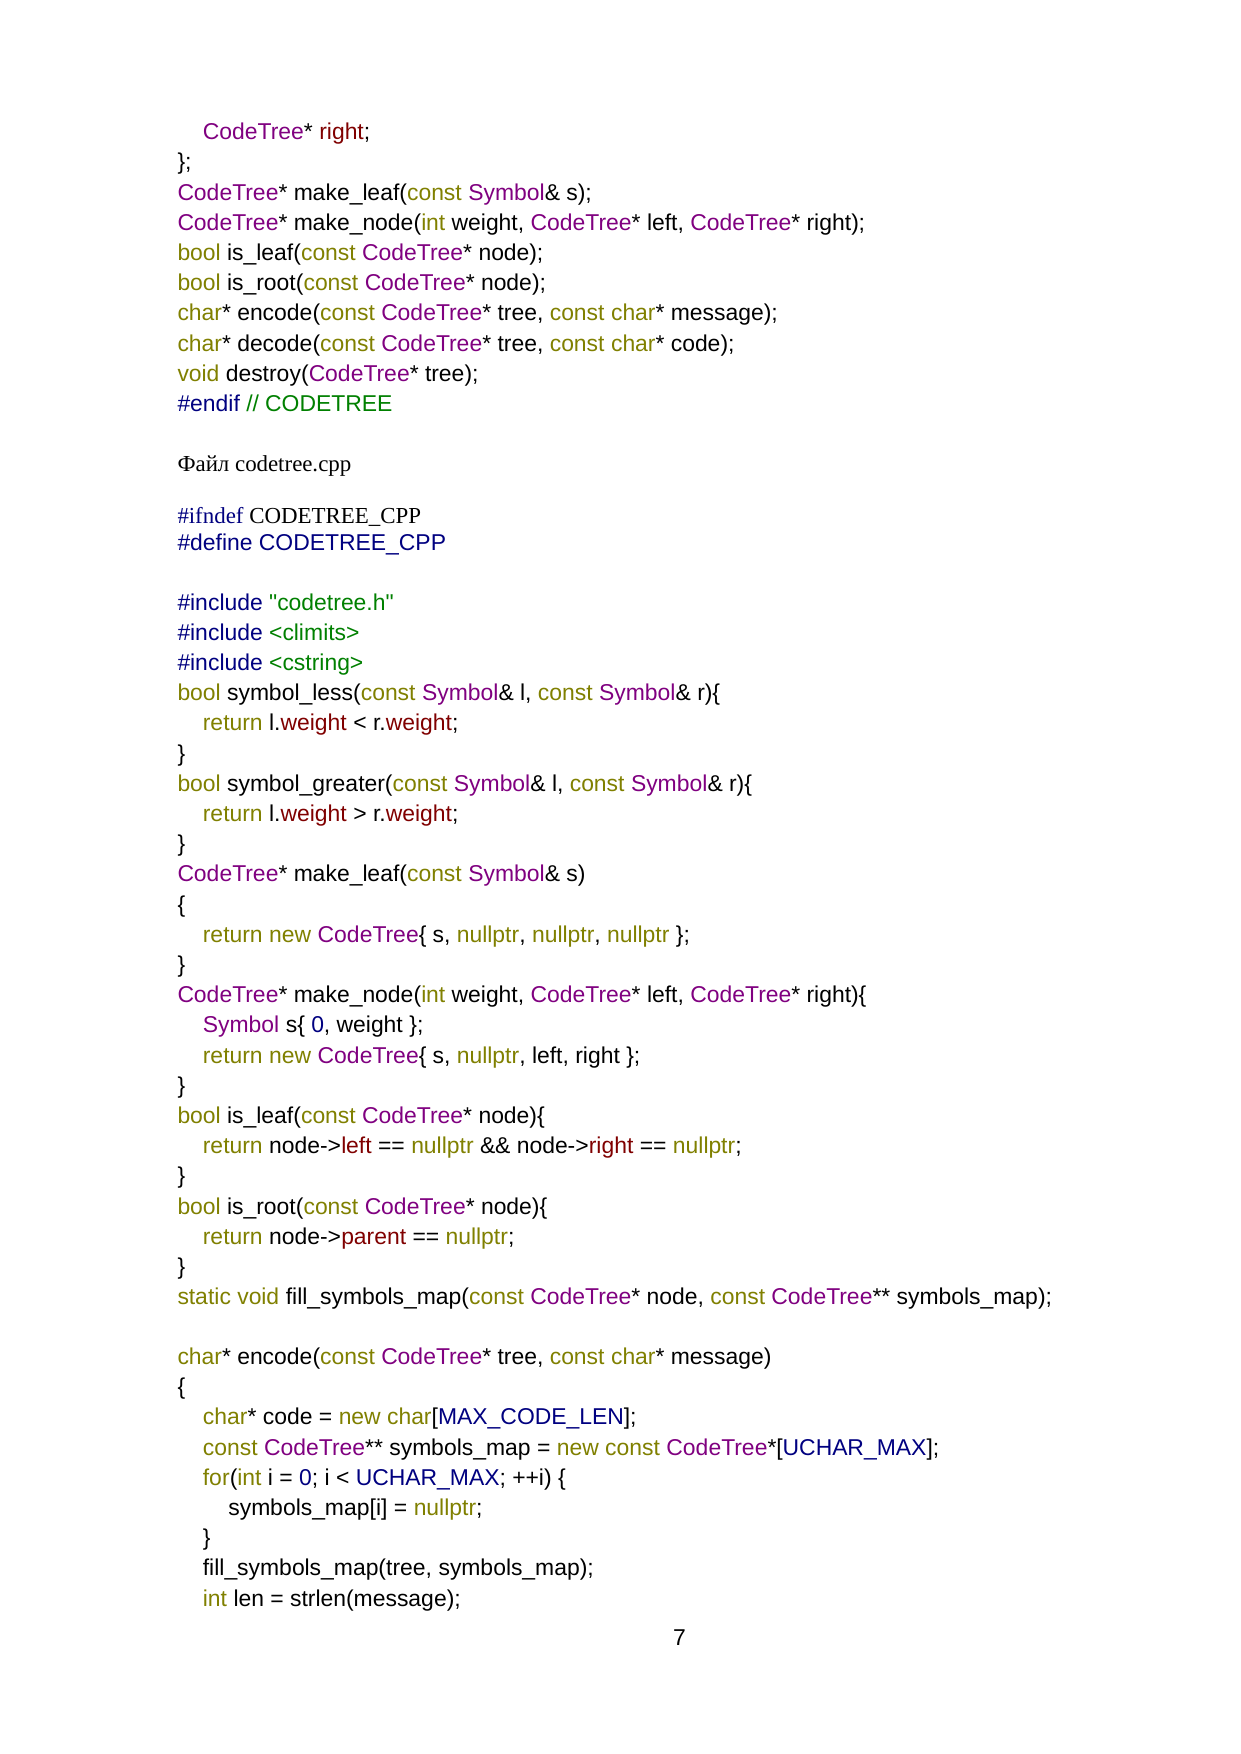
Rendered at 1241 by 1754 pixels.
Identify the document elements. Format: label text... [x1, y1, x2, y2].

text bool symbol_less(const Symbol& l, const Symbol& r){ [177, 679, 1181, 705]
text } [177, 739, 1181, 766]
text bool is_leaf(const CodeTree* node); [177, 239, 1181, 265]
text bool symbol_greater(const Symbol& l, const Symbol& r){ [177, 770, 1181, 796]
text Файл codetree.cpp [177, 450, 1181, 476]
text symbols_map[i] = nullptr; [177, 1494, 1181, 1520]
text #include <cstring> [177, 649, 1181, 675]
text char* encode(const CodeTree* tree, const char* message); [177, 299, 1181, 326]
text } [177, 1524, 1181, 1551]
text int len = strlen(message); [177, 1584, 1181, 1611]
text void destroy(CodeTree* tree); [177, 360, 1181, 386]
text #include "codetree.h" [177, 588, 1181, 615]
text }; [177, 148, 1181, 175]
text return new CodeTree{ s, nullptr, left, right }; [177, 1042, 1181, 1068]
text } [177, 1162, 1181, 1189]
text const CodeTree** symbols_map = new const CodeTree*[UCHAR_MAX]; [177, 1433, 1181, 1460]
text return l.weight > r.weight; [177, 800, 1181, 826]
text return new CodeTree{ s, nullptr, nullptr, nullptr }; [177, 921, 1181, 947]
text CodeTree* make_node(int weight, CodeTree* left, CodeTree* right); [177, 209, 1181, 235]
text char* encode(const CodeTree* tree, const char* message) [177, 1343, 1181, 1369]
text bool is_root(const CodeTree* node){ [177, 1193, 1181, 1219]
text static void fill_symbols_map(const CodeTree* node, const CodeTree** symbols_map); [177, 1283, 1181, 1309]
text for(int i = 0; i < UCHAR_MAX; ++i) { [177, 1464, 1181, 1490]
text #endif // CODETREE [177, 390, 1181, 416]
text #define CODETREE_CPP [177, 529, 1181, 555]
text return node->left == nullptr && node->right == nullptr; [177, 1132, 1181, 1158]
text fill_symbols_map(tree, symbols_map); [177, 1554, 1181, 1581]
text Symbol s{ 0, weight }; [177, 1011, 1181, 1038]
text char* code = new char[MAX_CODE_LEN]; [177, 1403, 1181, 1430]
text #include <climits> [177, 619, 1181, 645]
text } [177, 830, 1181, 856]
text } [177, 951, 1181, 977]
text bool is_root(const CodeTree* node); [177, 269, 1181, 296]
text #ifndef CODETREE_CPP [177, 502, 1181, 529]
text char* decode(const CodeTree* tree, const char* code); [177, 329, 1181, 356]
text } [177, 1253, 1181, 1279]
text CodeTree* make_node(int weight, CodeTree* left, CodeTree* right){ [177, 981, 1181, 1007]
text CodeTree* right; [177, 118, 1181, 144]
text { [177, 891, 1181, 917]
text bool is_leaf(const CodeTree* node){ [177, 1102, 1181, 1128]
text { [177, 1373, 1181, 1399]
text } [177, 1072, 1181, 1098]
text CodeTree* make_leaf(const Symbol& s) [177, 860, 1181, 887]
text return l.weight < r.weight; [177, 709, 1181, 736]
text return node->parent == nullptr; [177, 1223, 1181, 1249]
text CodeTree* make_leaf(const Symbol& s); [177, 178, 1181, 205]
